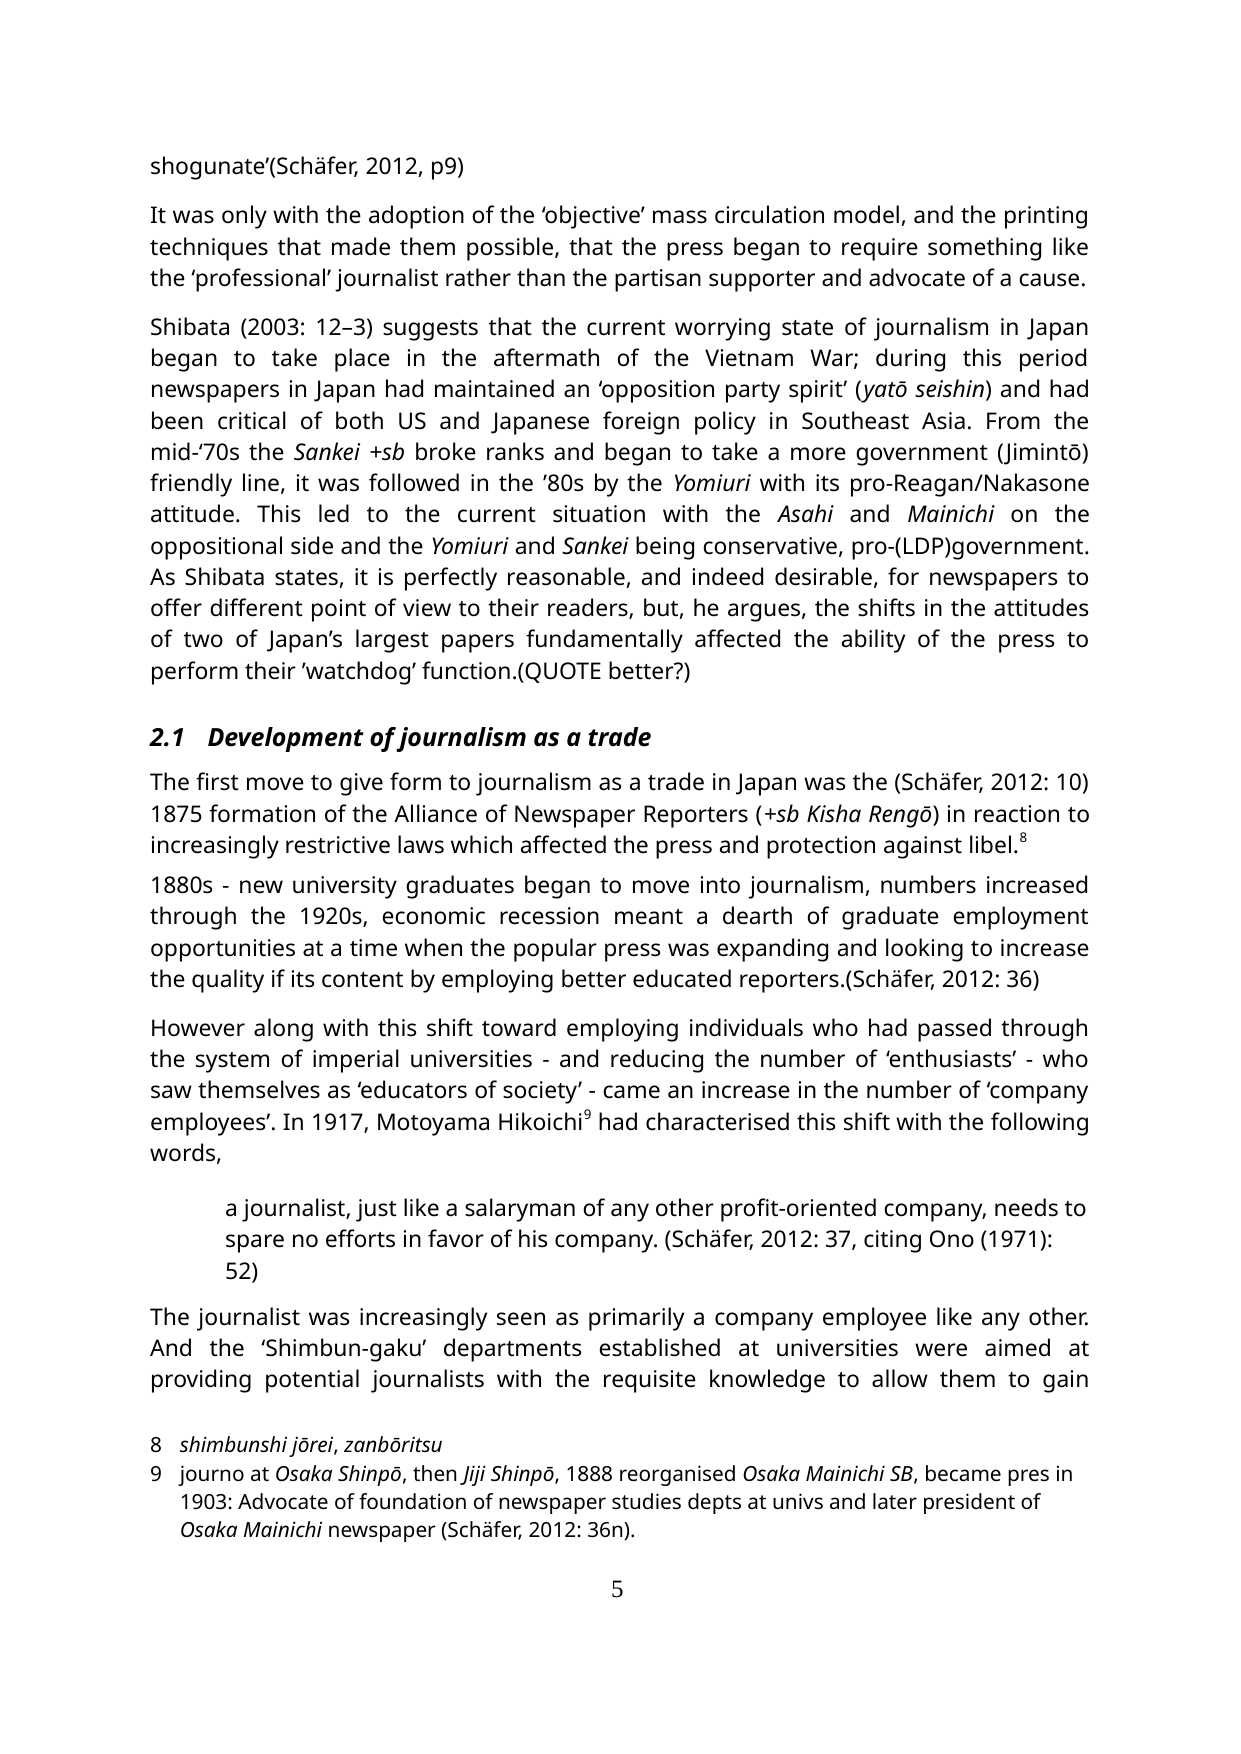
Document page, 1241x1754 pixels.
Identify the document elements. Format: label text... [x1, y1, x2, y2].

text shimbunshi jōrei, zanbōritsu [150, 1430, 1090, 1459]
subtitle Development of journalism as a trade [150, 720, 1090, 754]
text It was only with the adoption of the ‘objective’ mass circulation model, and the printing techniques that made them possible, that the press began to require something like the ‘professional’ journalist rather than the partisan supporter and advocate of a cause. [150, 199, 1090, 293]
text The first move to give form to journalism as a trade in Japan was the (Schäfer, 2012: 10) 1875 formation of the Alliance of Newspaper Reporters (+sb Kisha Rengō) in reaction to increasingly restrictive laws which affected the press and protection against libel. [150, 766, 1090, 860]
text 1880s - new university graduates began to move into journalism, numbers increased through the 1920s, economic recession meant a dearth of graduate employment opportunities at a time when the popular press was expanding and looking to increase the quality if its content by employing better educated reporters.(Schäfer, 2012: 36) [150, 869, 1090, 994]
text However along with this shift toward employing individuals who had passed through the system of imperial universities - and reducing the number of ‘enthusiasts’ - who saw themselves as ‘educators of society’ - came an increase in the number of ‘company employees’. In 1917, Motoyama Hikoichi had characterised this shift with the following words, [150, 1012, 1090, 1168]
text The journalist was increasingly seen as primarily a company employee like any other. And the ‘Shimbun-gaku’ departments established at universities were aimed at providing potential journalists with the requisite knowledge to allow them to gain [150, 1301, 1090, 1395]
text a journalist, just like a salaryman of any other profit-oriented company, needs to spare no efforts in favor of his company. (Schäfer, 2012: 37, citing Ono (1971): 52) [225, 1192, 1090, 1286]
text shogunate’(Schäfer, 2012, p9) [150, 150, 1090, 181]
text Shibata (2003: 12–3) suggests that the current worrying state of journalism in Japan began to take place in the aftermath of the Vietnam War; during this period newspapers in Japan had maintained an ‘opposition party spirit’ (yatō seishin) and had been critical of both US and Japanese foreign policy in Southeast Asia. From the mid-‘70s the Sankei +sb broke ranks and began to take a more government (Jimintō) friendly line, it was followed in the ’80s by the Yomiuri with its pro-Reagan/Nakasone attitude. This led to the current situation with the Asahi and Mainichi on the oppositional side and the Yomiuri and Sankei being conservative, pro-(LDP)government. As Shibata states, it is perfectly reasonable, and indeed desirable, for newspapers to offer different point of view to their readers, but, he argues, the shifts in the attitudes of two of Japan’s largest papers fundamentally affected the ability of the press to perform their ’watchdog’ function.(QUOTE better?) [150, 311, 1090, 686]
text journo at Osaka Shinpō, then Jiji Shinpō, 1888 reorganised Osaka Mainichi SB, became pres in 1903: Advocate of foundation of newspaper studies depts at univs and later president of Osaka Mainichi newspaper (Schäfer, 2012: 36n). [150, 1459, 1090, 1544]
